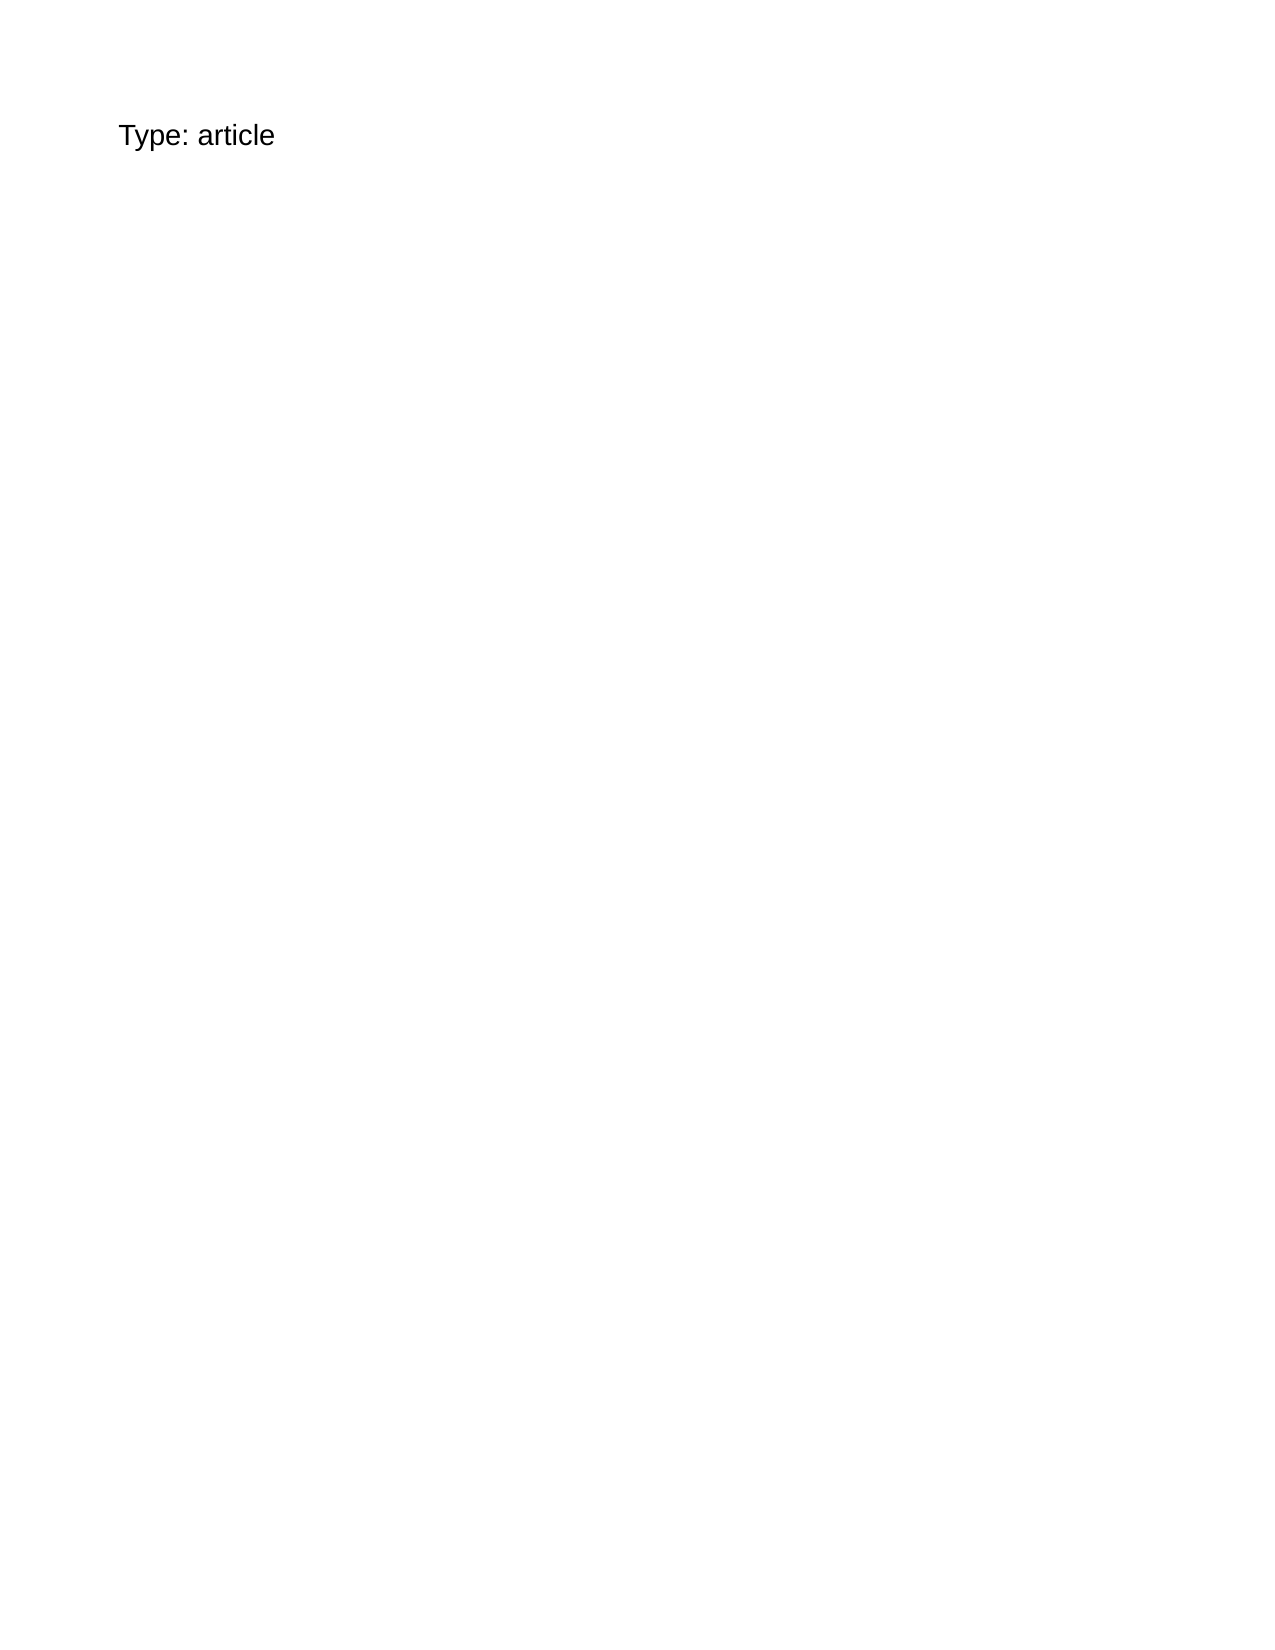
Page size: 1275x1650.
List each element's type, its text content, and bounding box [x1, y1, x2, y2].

text Type: article [118, 118, 1157, 152]
